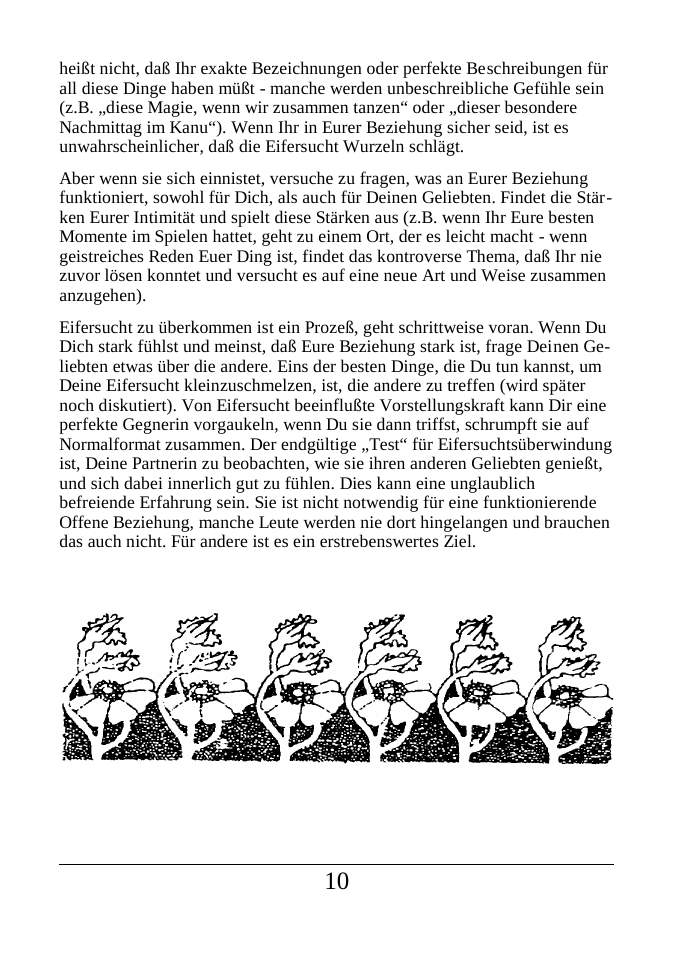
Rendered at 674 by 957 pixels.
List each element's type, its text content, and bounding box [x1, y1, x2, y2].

text heißt nicht, daß Ihr exakte Bezeichnungen oder perfekte Be­schrei­bungen für all die­se Dinge haben müßt - manche werden unbe­schreib­liche Gefühle sein (z.B. „diese Magie, wenn wir zusammen tanzen“ oder „dieser besondere Nachmittag im Ka­nu“). Wenn Ihr in Eurer Be­ziehung sicher seid, ist es unwahrscheinlicher, daß die Eifersucht Wurzeln schlägt. [59, 59, 614, 156]
text Eifersucht zu überkommen ist ein Prozeß, geht schrittweise voran. Wenn Du Dich stark fühlst und meinst, daß Eure Beziehung stark ist, frage Dei­nen Ge­liebten etwas über die andere. Eins der besten Dinge, die Du tun kannst, um Deine Eifersucht kleinzuschmelzen, ist, die andere zu treffen (wird später noch diskutiert). Von Eifersucht beeinflußte Vorstellungskraft kann Dir eine per­fekte Gegnerin vorgaukeln, wenn Du sie dann triffst, schrumpft sie auf Nor­mal­format zusammen. Der endgültige „Test“ für Eifersuchtsüberwindung ist, Deine Partnerin zu beobachten, wie sie ihren anderen Geliebten genießt, und sich dabei innerlich gut zu fühlen. Dies kann eine unglaublich befreiende Er­fahrung sein. Sie ist nicht notwendig für eine funktionierende Offene Bezieh­ung, manche Leute werden nie dort hingelangen und brauchen das auch nicht. Für andere ist es ein erstrebenswertes Ziel. [59, 318, 614, 552]
text Aber wenn sie sich einnistet, versuche zu fragen, was an Eurer Beziehung funk­tio­niert, sowohl für Dich, als auch für Deinen Geliebten. Findet die Stär­ken Eurer In­ti­mi­tät und spielt diese Stärken aus (z.B. wenn Ihr Eure besten Mo­men­te im Spielen hattet, geht zu einem Ort, der es leicht macht - wenn geist­reiches Reden Euer Ding ist, findet das kontroverse Thema, daß Ihr nie zuvor lösen konntet und versucht es auf eine neue Art und Weise zusammen an­zu­gehen). [59, 169, 614, 305]
picture [59, 610, 615, 765]
